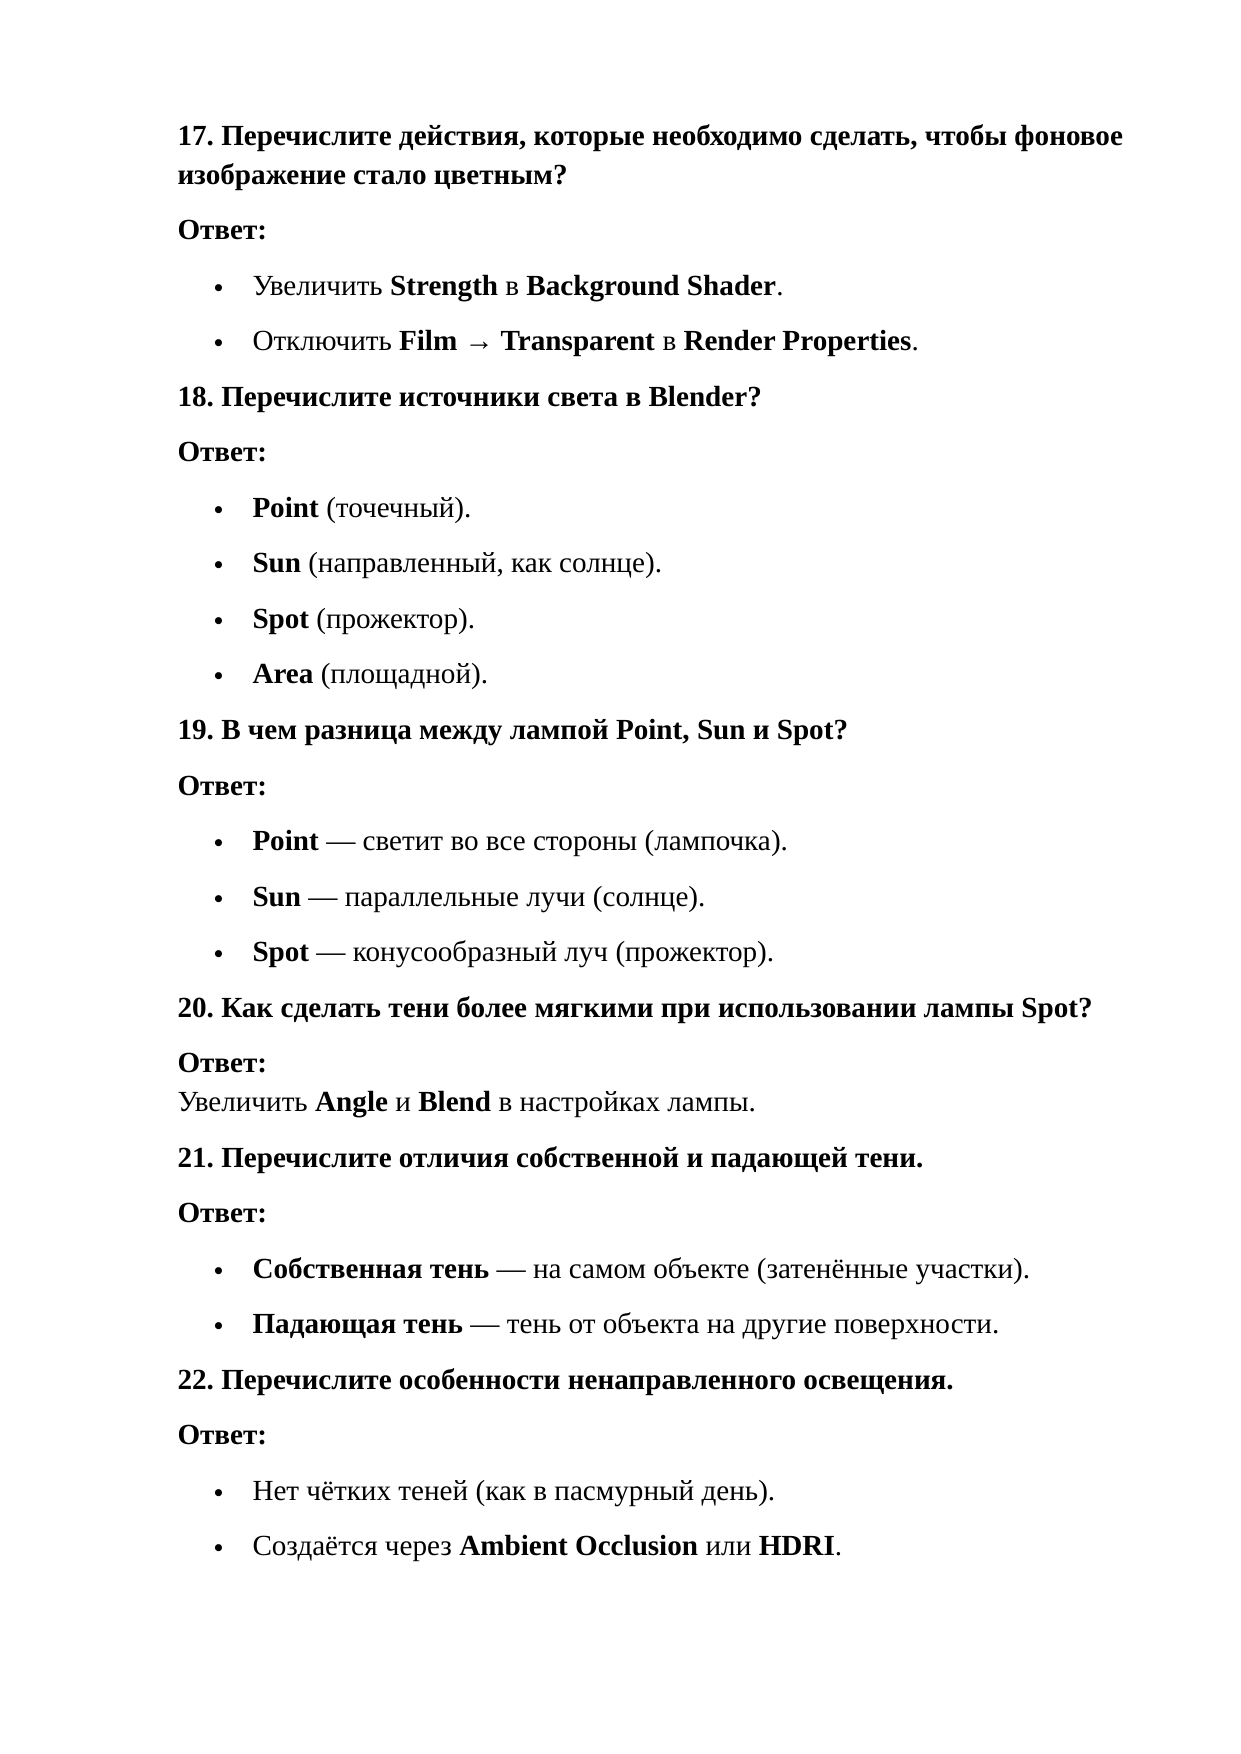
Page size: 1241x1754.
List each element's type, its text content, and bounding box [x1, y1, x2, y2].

list Area (площадной). [215, 657, 1152, 690]
text 19. В чем разница между лампой Point, Sun и Spot? [177, 712, 1152, 746]
text Ответ: [177, 1417, 1152, 1451]
list Spot — конусообразный луч (прожектор). [215, 934, 1152, 968]
list Падающая тень — тень от объекта на другие поверхности. [215, 1306, 1152, 1340]
text 22. Перечислите особенности ненаправленного освещения. [177, 1362, 1152, 1395]
text Ответ: [177, 212, 1152, 246]
list Увеличить Strength в Background Shader. [215, 268, 1152, 302]
text Ответ: [177, 768, 1152, 801]
list Sun — параллельные лучи (солнце). [215, 879, 1152, 912]
text Ответ: [177, 1195, 1152, 1229]
text 20. Как сделать тени более мягкими при использовании лампы Spot? [177, 990, 1152, 1023]
list Point (точечный). [215, 490, 1152, 524]
text 21. Перечислите отличия собственной и падающей тени. [177, 1140, 1152, 1173]
list Spot (прожектор). [215, 601, 1152, 635]
text 17. Перечислите действия, которые необходимо сделать, чтобы фоновое изображение стало цветным? [177, 118, 1152, 191]
list Sun (направленный, как солнце). [215, 546, 1152, 579]
list Нет чётких теней (как в пасмурный день). [215, 1473, 1152, 1506]
list Point — светит во все стороны (лампочка). [215, 823, 1152, 857]
text Ответ: [177, 434, 1152, 468]
list Создаётся через Ambient Occlusion или HDRI. [215, 1528, 1152, 1562]
text 18. Перечислите источники света в Blender? [177, 379, 1152, 413]
text Ответ: Увеличить Angle и Blend в настройках лампы. [177, 1045, 1152, 1118]
list Отключить Film → Transparent в Render Properties. [215, 323, 1152, 357]
list Собственная тень — на самом объекте (затенённые участки). [215, 1251, 1152, 1284]
